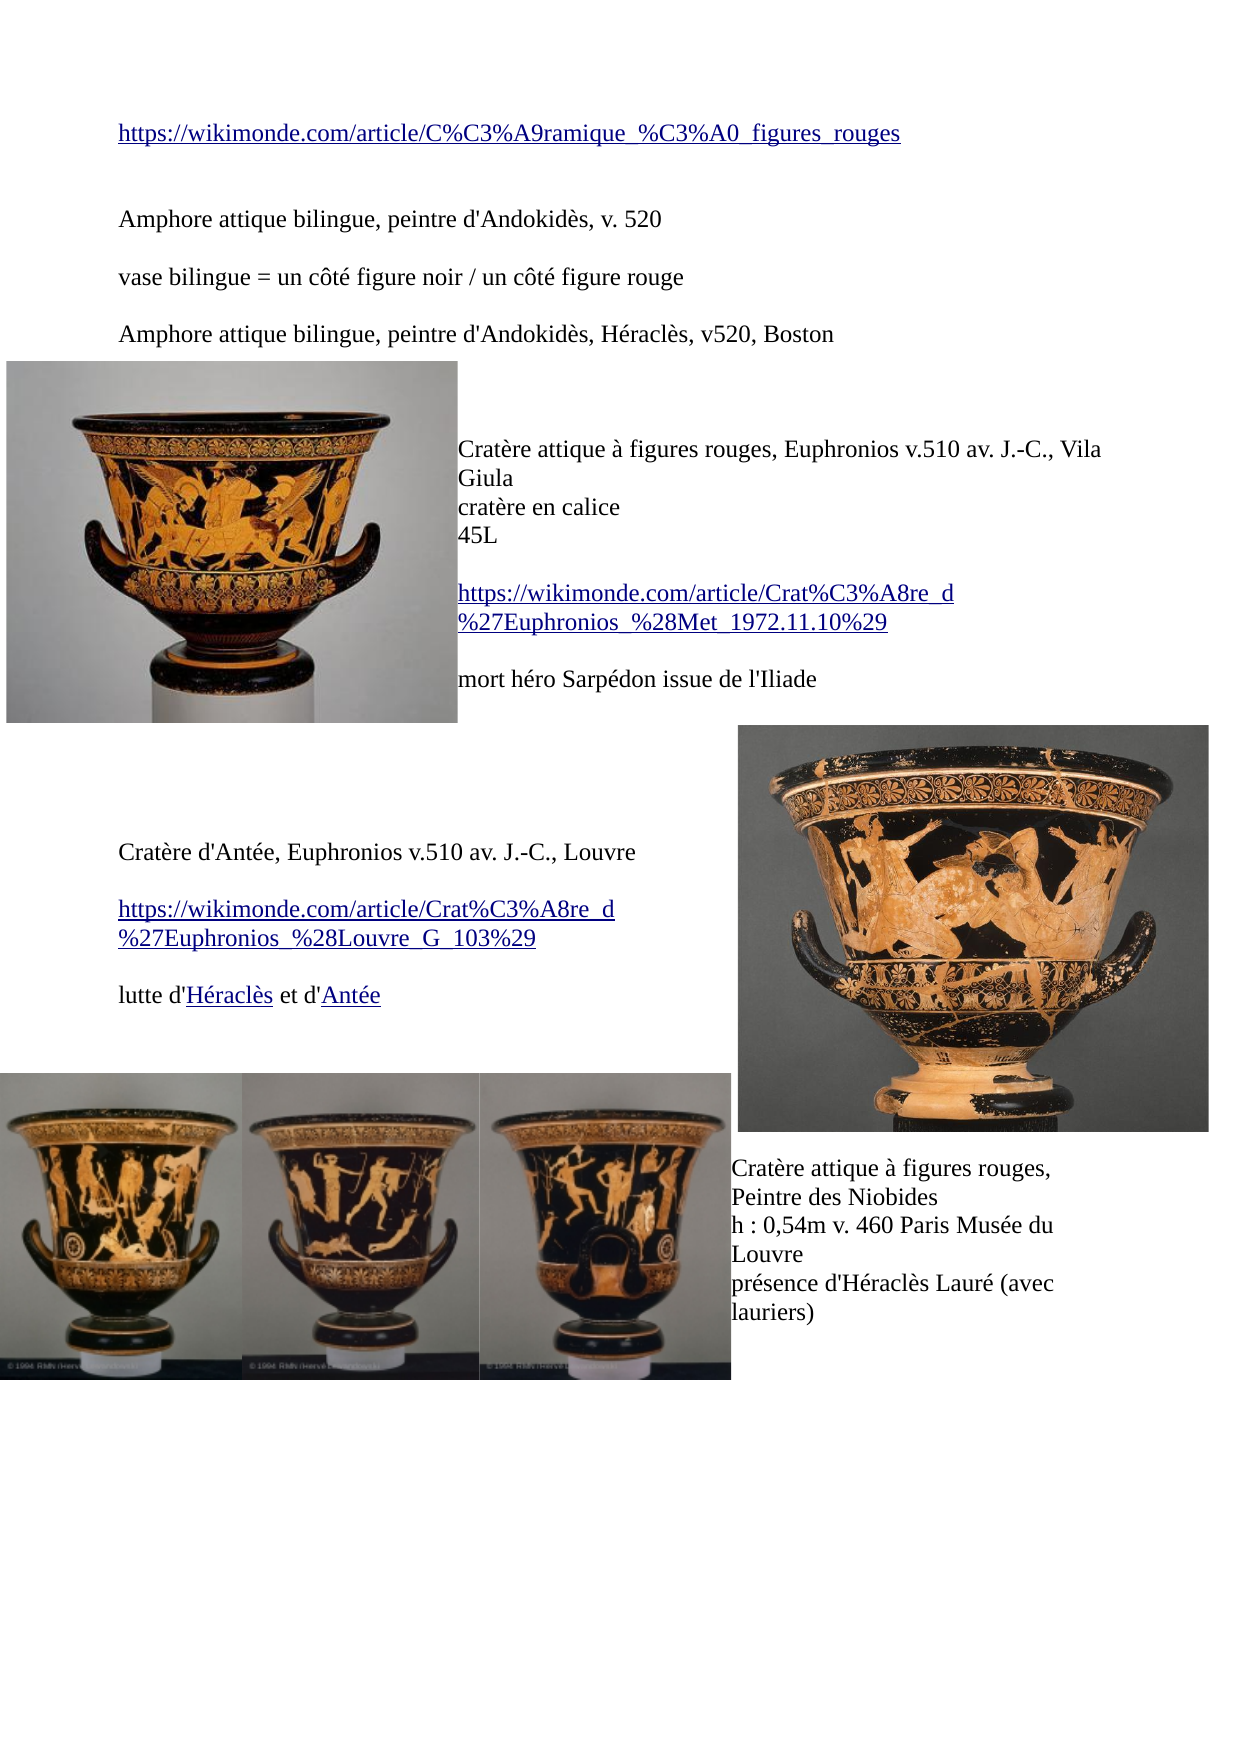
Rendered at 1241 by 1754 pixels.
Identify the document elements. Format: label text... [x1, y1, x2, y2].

text https://wikimonde.com/article/Crat%C3%A8re_d%27Euphronios_%28Met_1972.11.10%29 [458, 578, 1122, 636]
text https://wikimonde.com/article/Crat%C3%A8re_d%27Euphronios_%28Louvre_G_103%29 [118, 894, 737, 952]
text Amphore attique bilingue, peintre d'Andokidès, v. 520 [118, 204, 1122, 233]
text cratère en calice [458, 492, 1122, 521]
text Cratère d'Antée, Euphronios v.510 av. J.-C., Louvre [118, 837, 737, 866]
text Cratère attique à figures rouges, Peintre des Niobides [732, 1153, 1122, 1211]
text vase bilingue = un côté figure noir / un côté figure rouge [118, 262, 1122, 291]
text https://wikimonde.com/article/C%C3%A9ramique_%C3%A0_figures_rouges [118, 118, 1122, 147]
text présence d'Héraclès Lauré (avec lauriers) [732, 1268, 1122, 1326]
picture [6, 361, 458, 723]
text 45L [458, 521, 1122, 549]
text mort héro Sarpédon issue de l'Iliade [458, 664, 1122, 693]
picture [737, 725, 1209, 1132]
text Amphore attique bilingue, peintre d'Andokidès, Héraclès, v520, Boston [118, 319, 1122, 348]
text lutte d'Héraclès et d'Antée [118, 981, 737, 1009]
text h : 0,54m v. 460 Paris Musée du Louvre [732, 1211, 1122, 1268]
text Cratère attique à figures rouges, Euphronios v.510 av. J.-C., Vila Giula [458, 434, 1122, 492]
picture [0, 1073, 732, 1380]
